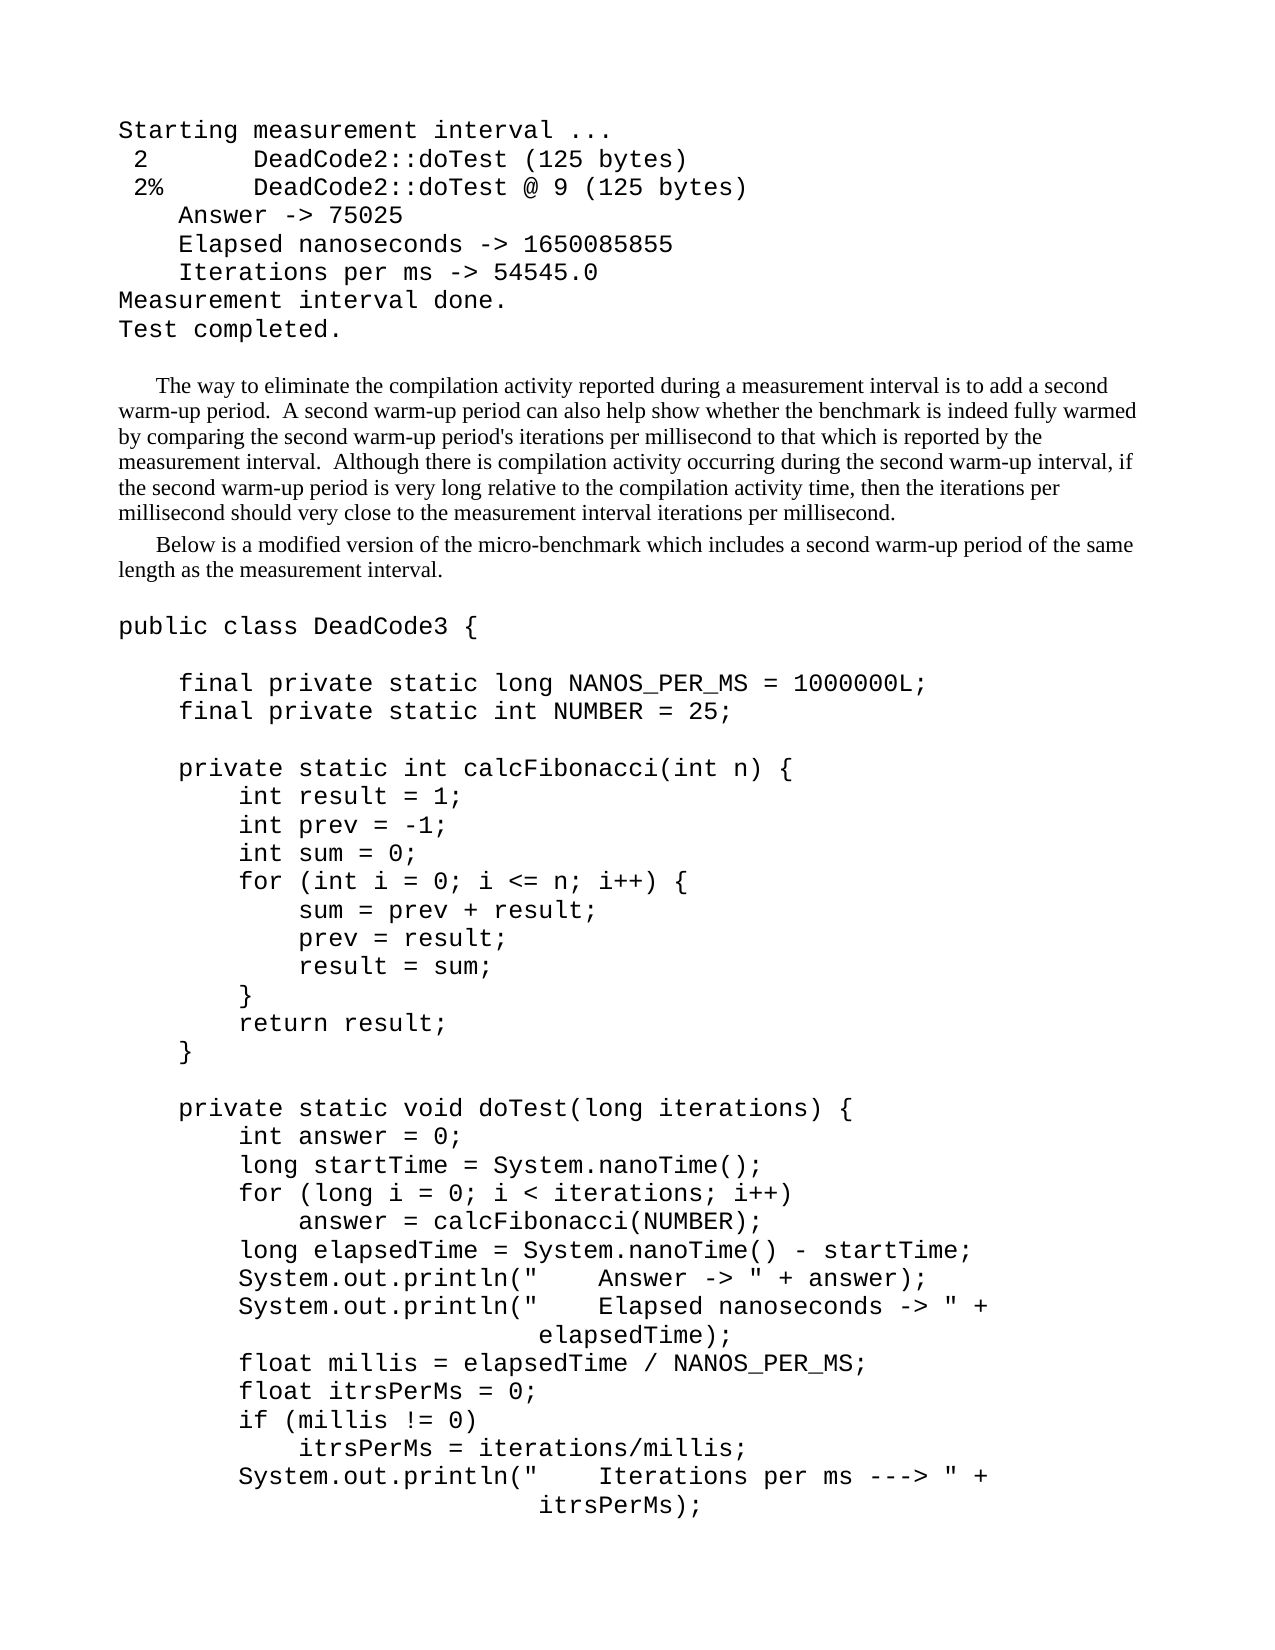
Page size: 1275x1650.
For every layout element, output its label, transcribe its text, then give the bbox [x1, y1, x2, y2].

text public class DeadCode3 { [118, 612, 1157, 642]
text System.out.println(" Iterations per ms ---> " + [118, 1464, 1157, 1492]
text prev = result; [118, 926, 1157, 954]
text long elapsedTime = System.nanoTime() - startTime; [118, 1237, 1157, 1266]
text private static int calcFibonacci(int n) { [118, 756, 1157, 784]
text return result; [118, 1011, 1157, 1039]
text } [118, 1039, 1157, 1067]
text itrsPerMs = iterations/millis; [118, 1436, 1157, 1464]
text sum = prev + result; [118, 897, 1157, 926]
text final private static int NUMBER = 25; [118, 699, 1157, 727]
text Starting measurement interval ... 2 DeadCode2::doTest (125 bytes) 2% DeadCode2::doTest @ 9 (125 bytes) Answer -> 75025 Elapsed nanoseconds -> 1650085855 Iterations per ms -> 54545.0 [118, 118, 1157, 288]
text Below is a modified version of the micro-benchmark which includes a second warm-up period of the same length as the measurement interval. [118, 532, 1157, 583]
text itrsPerMs); [118, 1492, 1157, 1521]
text System.out.println(" Elapsed nanoseconds -> " + [118, 1294, 1157, 1322]
text float millis = elapsedTime / NANOS_PER_MS; [118, 1351, 1157, 1379]
text if (millis != 0) [118, 1407, 1157, 1436]
text for (int i = 0; i <= n; i++) { [118, 869, 1157, 897]
text Measurement interval done. Test completed. [118, 288, 1157, 345]
text int result = 1; [118, 784, 1157, 812]
text System.out.println(" Answer -> " + answer); [118, 1266, 1157, 1294]
text for (long i = 0; i < iterations; i++) [118, 1181, 1157, 1209]
text long startTime = System.nanoTime(); [118, 1152, 1157, 1181]
text private static void doTest(long iterations) { [118, 1096, 1157, 1124]
text } [118, 982, 1157, 1011]
text elapsedTime); [118, 1322, 1157, 1351]
text answer = calcFibonacci(NUMBER); [118, 1209, 1157, 1237]
text int prev = -1; [118, 812, 1157, 841]
text int sum = 0; [118, 841, 1157, 869]
text float itrsPerMs = 0; [118, 1379, 1157, 1407]
text The way to eliminate the compilation activity reported during a measurement interval is to add a second warm-up period. A second warm-up period can also help show whether the benchmark is indeed fully warmed by comparing the second warm-up period's iterations per millisecond to that which is reported by the measurement interval. Although there is compilation activity occurring during the second warm-up interval, if the second warm-up period is very long relative to the compilation activity time, then the iterations per millisecond should very close to the measurement interval iterations per millisecond. [118, 373, 1157, 526]
text int answer = 0; [118, 1124, 1157, 1152]
text final private static long NANOS_PER_MS = 1000000L; [118, 671, 1157, 699]
text result = sum; [118, 954, 1157, 982]
